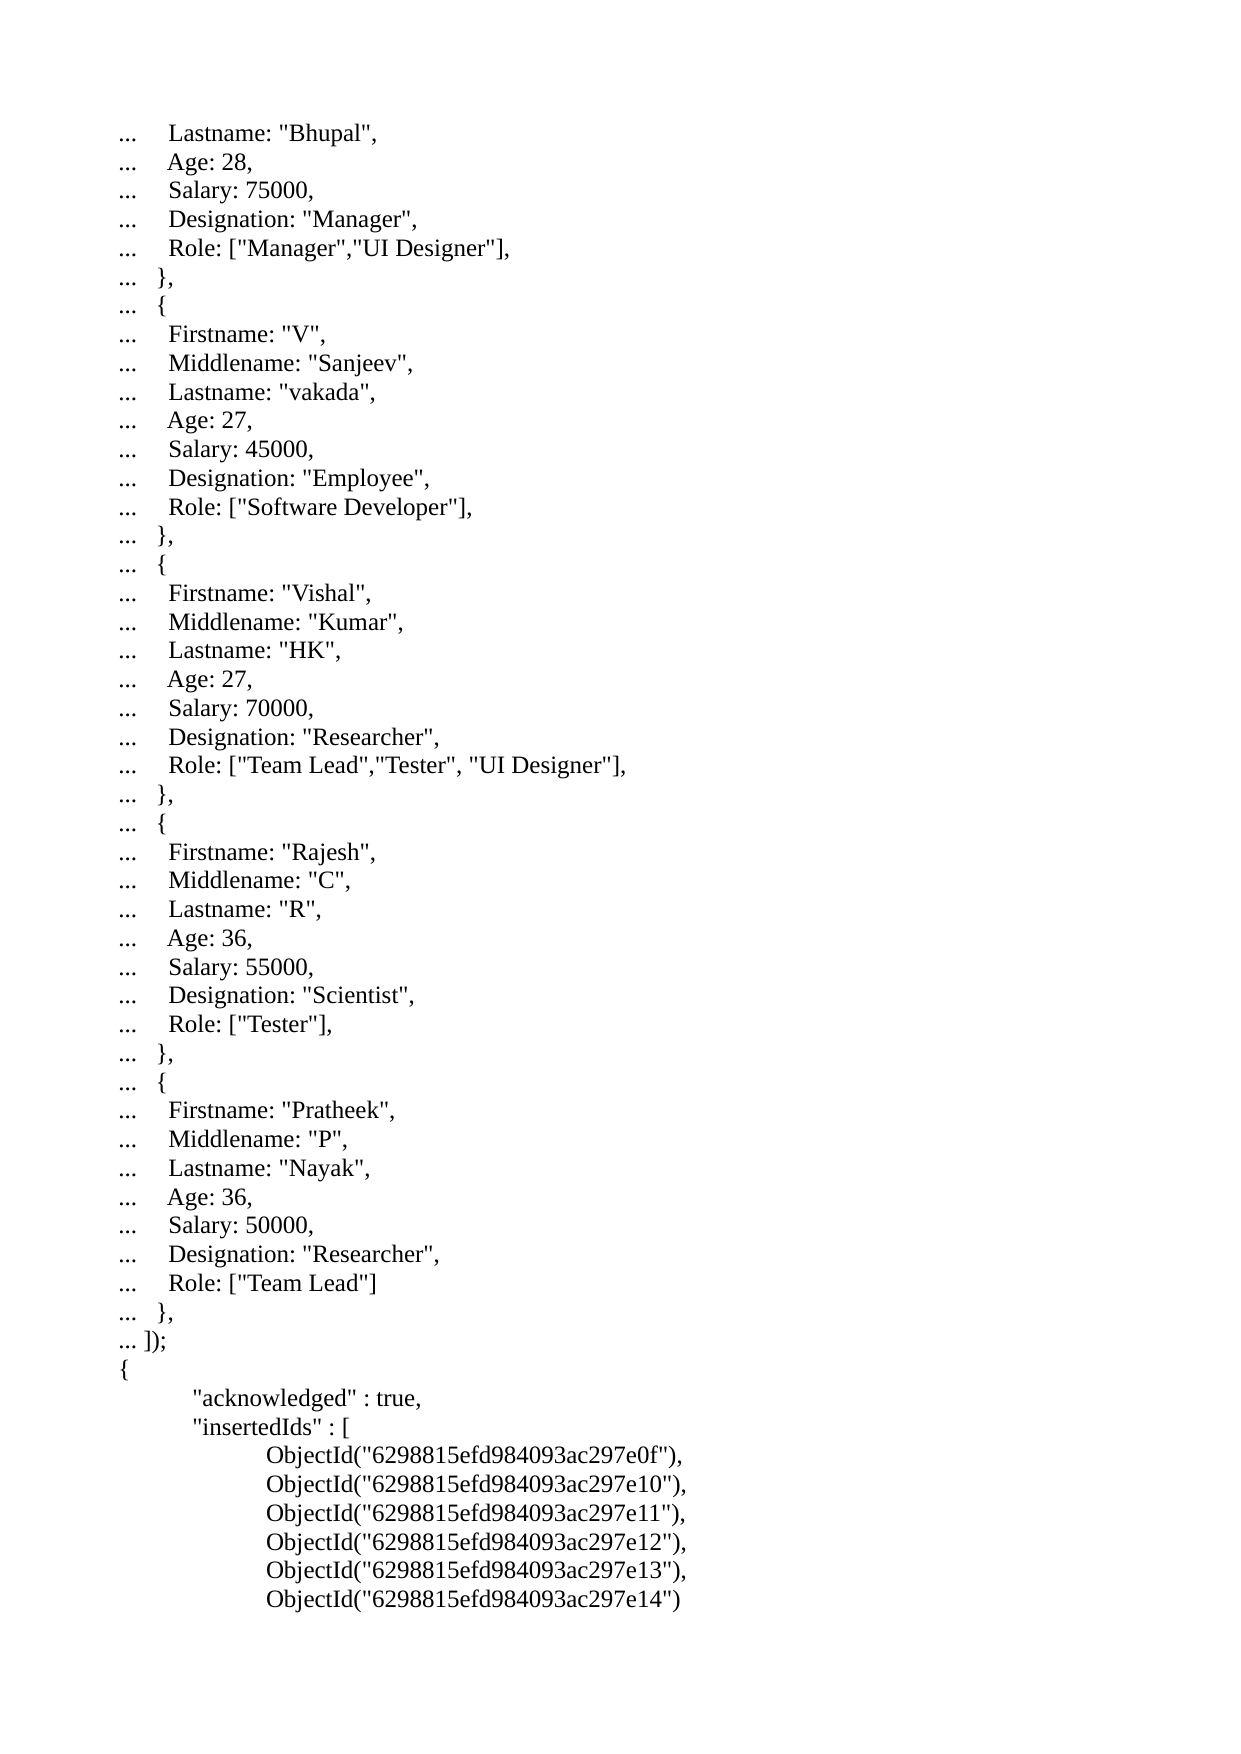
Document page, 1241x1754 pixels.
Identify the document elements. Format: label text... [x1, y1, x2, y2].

text ... Firstname: "V", [118, 319, 1122, 348]
text ... Designation: "Researcher", [118, 1239, 1122, 1268]
text ObjectId("6298815efd984093ac297e11"), [118, 1498, 1122, 1527]
text ... Role: ["Software Developer"], [118, 492, 1122, 521]
text ... { [118, 808, 1122, 837]
text ObjectId("6298815efd984093ac297e12"), [118, 1527, 1122, 1556]
text ... Lastname: "R", [118, 894, 1122, 923]
text "acknowledged" : true, [118, 1383, 1122, 1412]
text ... }, [118, 521, 1122, 549]
text ... Age: 27, [118, 406, 1122, 434]
text ObjectId("6298815efd984093ac297e10"), [118, 1469, 1122, 1498]
text ... Salary: 70000, [118, 693, 1122, 722]
text ... ]); [118, 1326, 1122, 1354]
text ... Role: ["Manager","UI Designer"], [118, 233, 1122, 262]
text ... { [118, 1067, 1122, 1096]
text ... Middlename: "Sanjeev", [118, 348, 1122, 377]
text ... }, [118, 779, 1122, 808]
text ... Role: ["Tester"], [118, 1009, 1122, 1038]
text ... { [118, 291, 1122, 319]
text ... }, [118, 1297, 1122, 1326]
text ... Age: 28, [118, 147, 1122, 176]
text ... Middlename: "P", [118, 1124, 1122, 1153]
text ... Designation: "Researcher", [118, 722, 1122, 751]
text ... Firstname: "Vishal", [118, 578, 1122, 607]
text ... { [118, 549, 1122, 578]
text ... Role: ["Team Lead","Tester", "UI Designer"], [118, 751, 1122, 779]
text ObjectId("6298815efd984093ac297e14") [118, 1584, 1122, 1613]
text ... Designation: "Employee", [118, 463, 1122, 492]
text ... Firstname: "Rajesh", [118, 837, 1122, 866]
text ... Lastname: "Nayak", [118, 1153, 1122, 1182]
text ObjectId("6298815efd984093ac297e13"), [118, 1556, 1122, 1584]
text ... Lastname: "Bhupal", [118, 118, 1122, 147]
text ... Age: 36, [118, 923, 1122, 952]
text ... Lastname: "vakada", [118, 377, 1122, 406]
text "insertedIds" : [ [118, 1412, 1122, 1441]
text ... Firstname: "Pratheek", [118, 1096, 1122, 1124]
text ... Age: 27, [118, 664, 1122, 693]
text ... Designation: "Manager", [118, 204, 1122, 233]
text ... Designation: "Scientist", [118, 981, 1122, 1009]
text ... Salary: 55000, [118, 952, 1122, 981]
text ... Age: 36, [118, 1182, 1122, 1211]
text ... Middlename: "C", [118, 866, 1122, 894]
text ... Role: ["Team Lead"] [118, 1268, 1122, 1297]
text ... Salary: 50000, [118, 1211, 1122, 1239]
text ... }, [118, 262, 1122, 291]
text ... Salary: 45000, [118, 434, 1122, 463]
text ... Lastname: "HK", [118, 636, 1122, 664]
text ... Salary: 75000, [118, 176, 1122, 204]
text { [118, 1354, 1122, 1383]
text ... Middlename: "Kumar", [118, 607, 1122, 636]
text ObjectId("6298815efd984093ac297e0f"), [118, 1441, 1122, 1469]
text ... }, [118, 1038, 1122, 1067]
